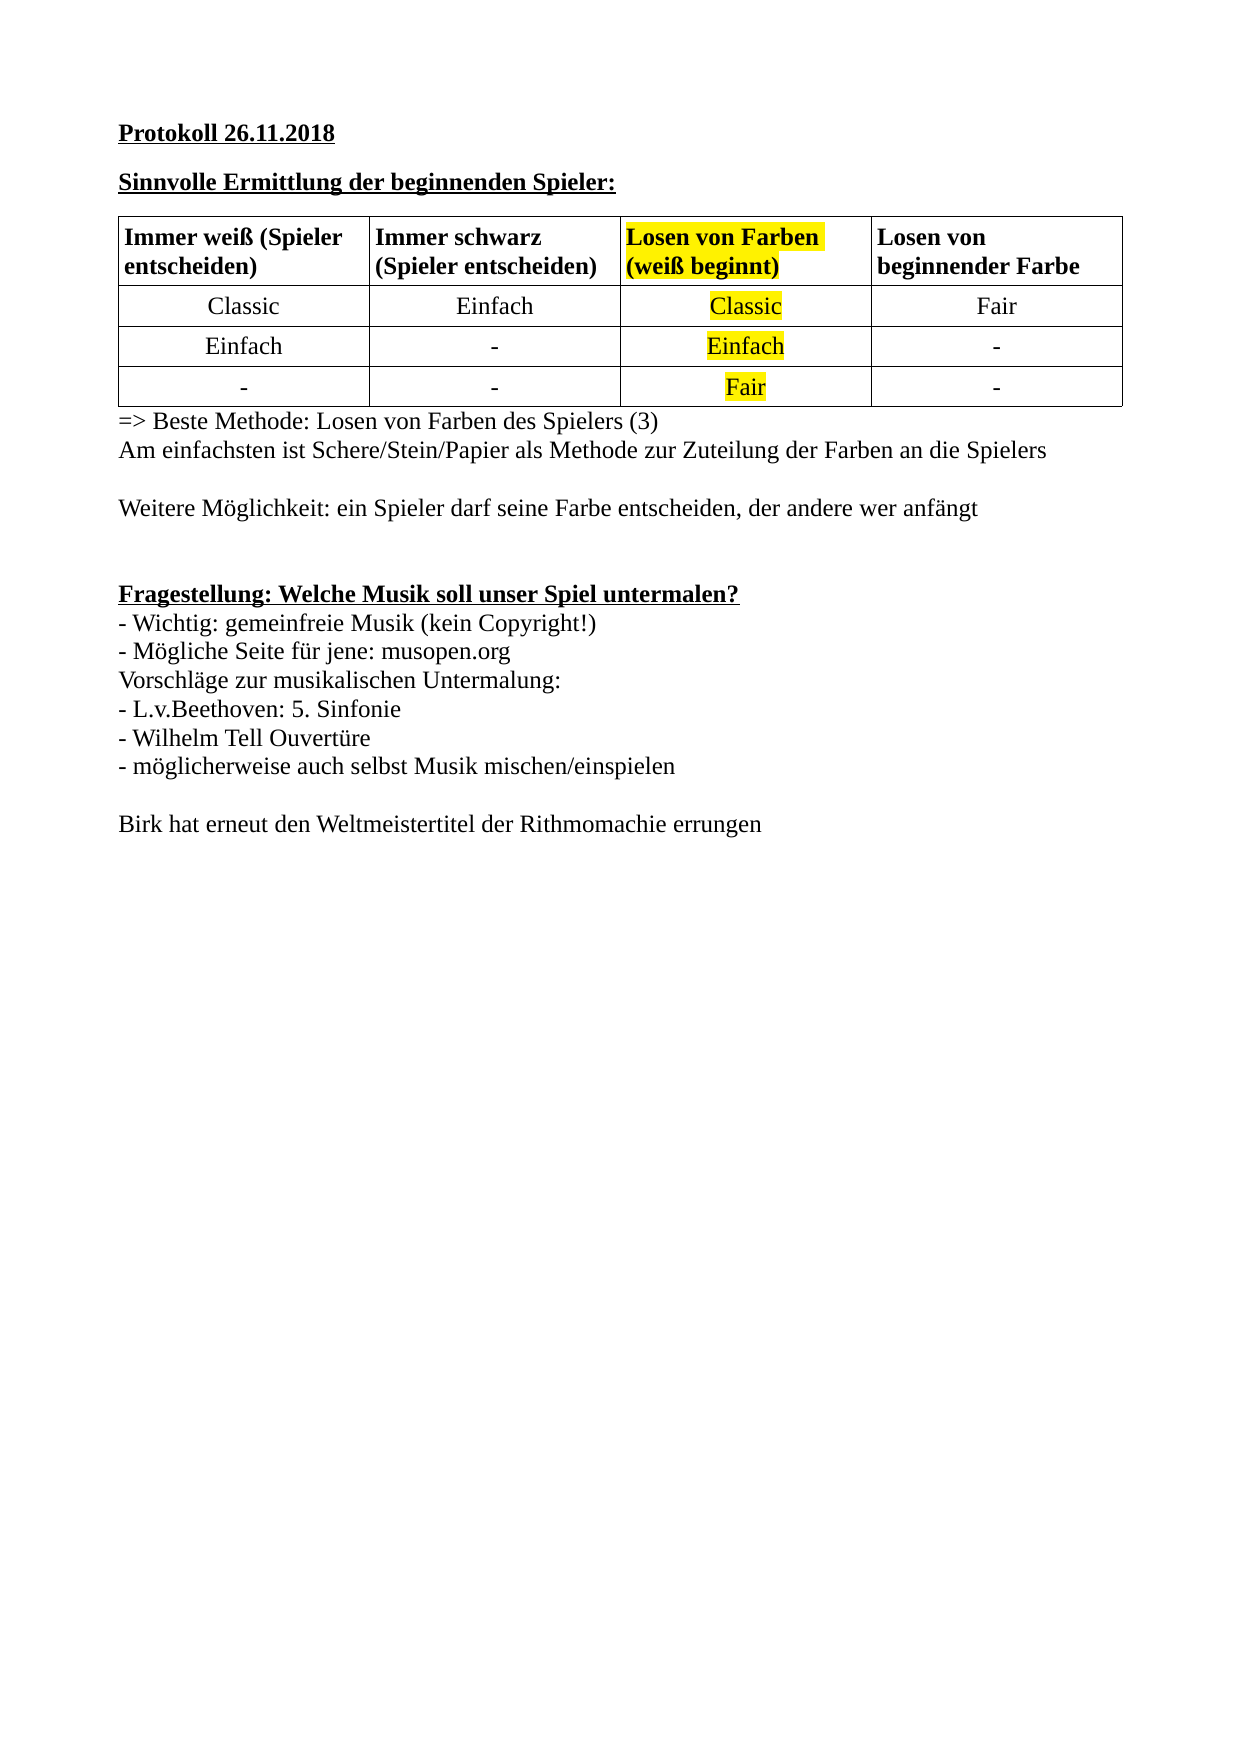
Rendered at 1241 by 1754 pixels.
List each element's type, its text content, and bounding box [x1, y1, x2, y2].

text Am einfachsten ist Schere/Stein/Papier als Methode zur Zuteilung der Farben an die Spielers [118, 435, 1122, 464]
table_cell Fair [872, 286, 1122, 326]
text => Beste Methode: Losen von Farben des Spielers (3) [118, 407, 1122, 435]
table_cell - [370, 327, 620, 366]
table_header Immer weiß (Spieler entscheiden) [119, 217, 369, 285]
table_cell - [119, 367, 369, 406]
table_header Losen von beginnender Farbe [872, 217, 1122, 285]
table_cell Fair [621, 367, 871, 406]
text - L.v.Beethoven: 5. Sinfonie [118, 694, 1122, 723]
table_cell - [872, 327, 1122, 366]
text Sinnvolle Ermittlung der beginnenden Spieler: [118, 167, 1122, 196]
table_cell Einfach [370, 286, 620, 326]
text Fragestellung: Welche Musik soll unser Spiel untermalen? [118, 579, 1122, 608]
table_header Losen von Farben (weiß beginnt) [621, 217, 871, 285]
text - Wichtig: gemeinfreie Musik (kein Copyright!) [118, 608, 1122, 636]
table_header Immer schwarz (Spieler entscheiden) [370, 217, 620, 285]
table_cell Classic [119, 286, 369, 326]
text - möglicherweise auch selbst Musik mischen/einspielen [118, 751, 1122, 780]
table_cell - [370, 367, 620, 406]
text - Wilhelm Tell Ouvertüre [118, 723, 1122, 751]
table_cell Einfach [621, 327, 871, 366]
table_cell Einfach [119, 327, 369, 366]
text Protokoll 26.11.2018 [118, 118, 1122, 147]
text Vorschläge zur musikalischen Untermalung: [118, 665, 1122, 694]
text Birk hat erneut den Weltmeistertitel der Rithmomachie errungen [118, 809, 1122, 838]
text Weitere Möglichkeit: ein Spieler darf seine Farbe entscheiden, der andere wer anfängt [118, 493, 1122, 521]
table_cell - [872, 367, 1122, 406]
text - Mögliche Seite für jene: musopen.org [118, 636, 1122, 665]
table_cell Classic [621, 286, 871, 326]
